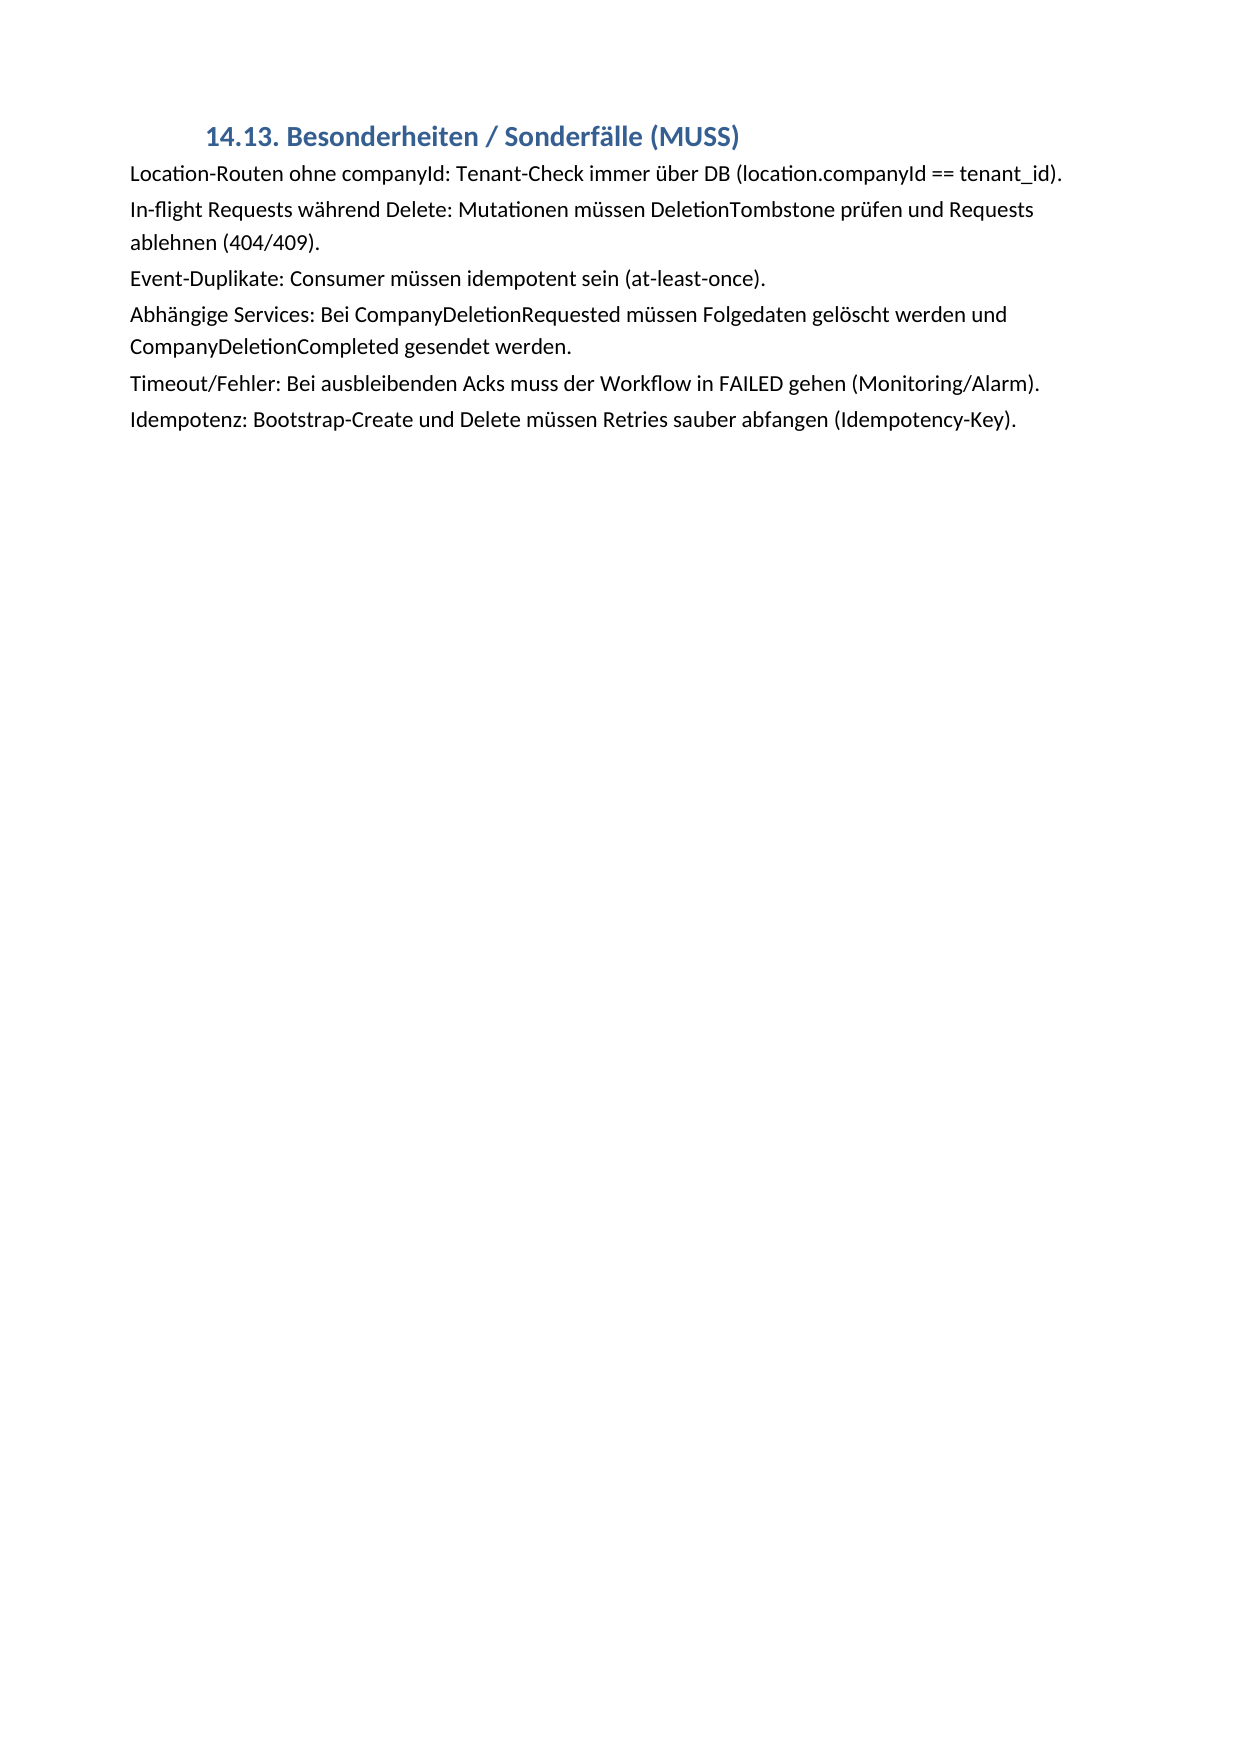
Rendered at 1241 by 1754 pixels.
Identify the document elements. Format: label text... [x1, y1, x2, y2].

list Timeout/Fehler: Bei ausbleibenden Acks muss der Workflow in FAILED gehen (Monitoring/Alarm). [130, 369, 1110, 397]
list Location-Routen ohne companyId: Tenant-Check immer über DB (location.companyId == tenant_id). [130, 159, 1110, 187]
list Idempotenz: Bootstrap-Create und Delete müssen Retries sauber abfangen (Idempotency-Key). [130, 405, 1110, 433]
list In-flight Requests während Delete: Mutationen müssen DeletionTombstone prüfen und Requests ablehnen (404/409). [130, 195, 1110, 256]
subtitle 13. Besonderheiten / Sonderfälle (MUSS) [205, 118, 1110, 154]
list Abhängige Services: Bei CompanyDeletionRequested müssen Folgedaten gelöscht werden und CompanyDeletionCompleted gesendet werden. [130, 300, 1110, 361]
list Event-Duplikate: Consumer müssen idempotent sein (at-least-once). [130, 264, 1110, 292]
